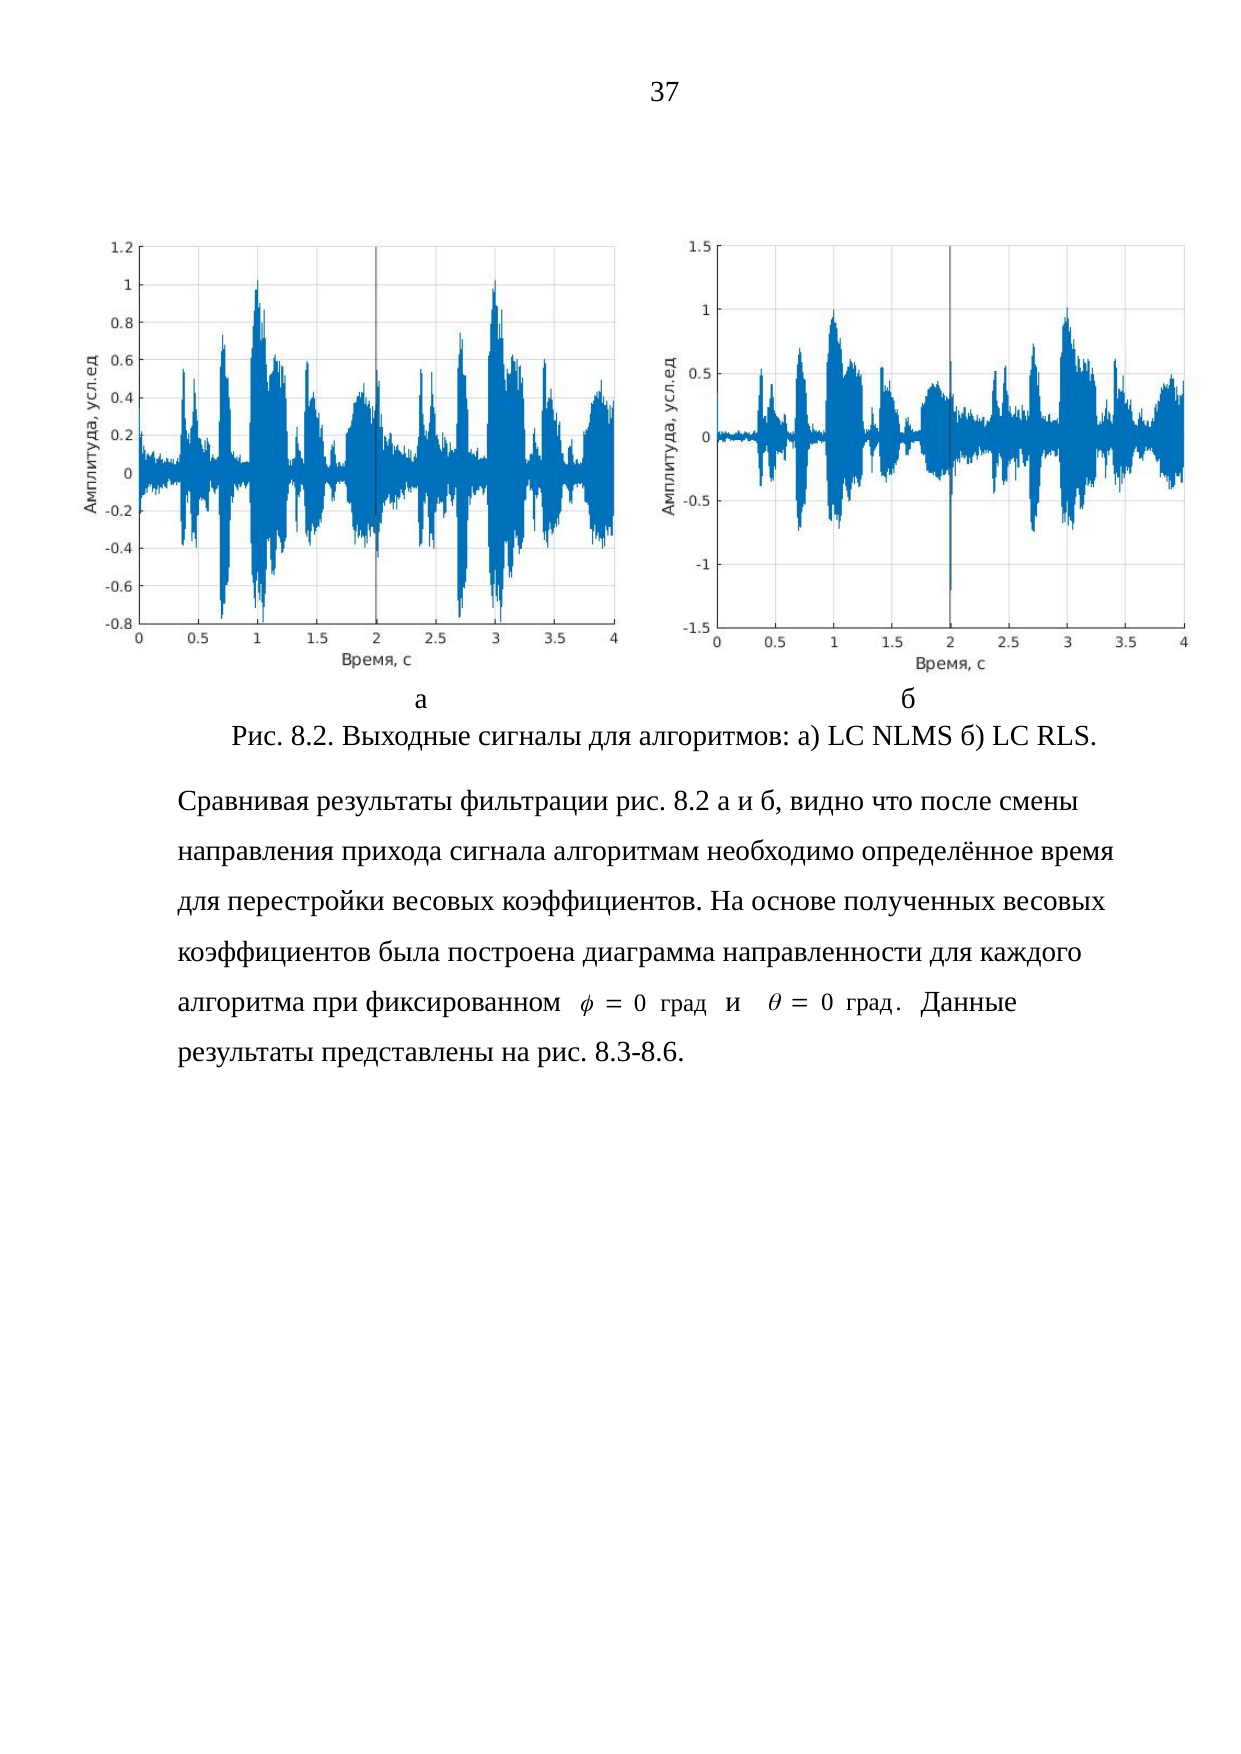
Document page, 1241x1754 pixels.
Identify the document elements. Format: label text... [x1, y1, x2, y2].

table_header б [664, 679, 1152, 718]
text Сравнивая результаты фильтрации рис. 8.2 а и б, видно что после смены направления прихода сигнала алгоритмам необходимо определённое время для перестройки весовых коэффициентов. На основе полученных весовых коэффициентов была построена диаграмма направленности для каждого алгоритма при фиксированноми Данные результаты представлены на рис. 8.3-8.6. [177, 783, 1152, 1068]
table_header а [177, 679, 664, 718]
picture [59, 211, 1240, 679]
text Рис. 8.2. Выходные сигналы для алгоритмов: а) LC NLMS б) LC RLS. [177, 718, 1152, 751]
